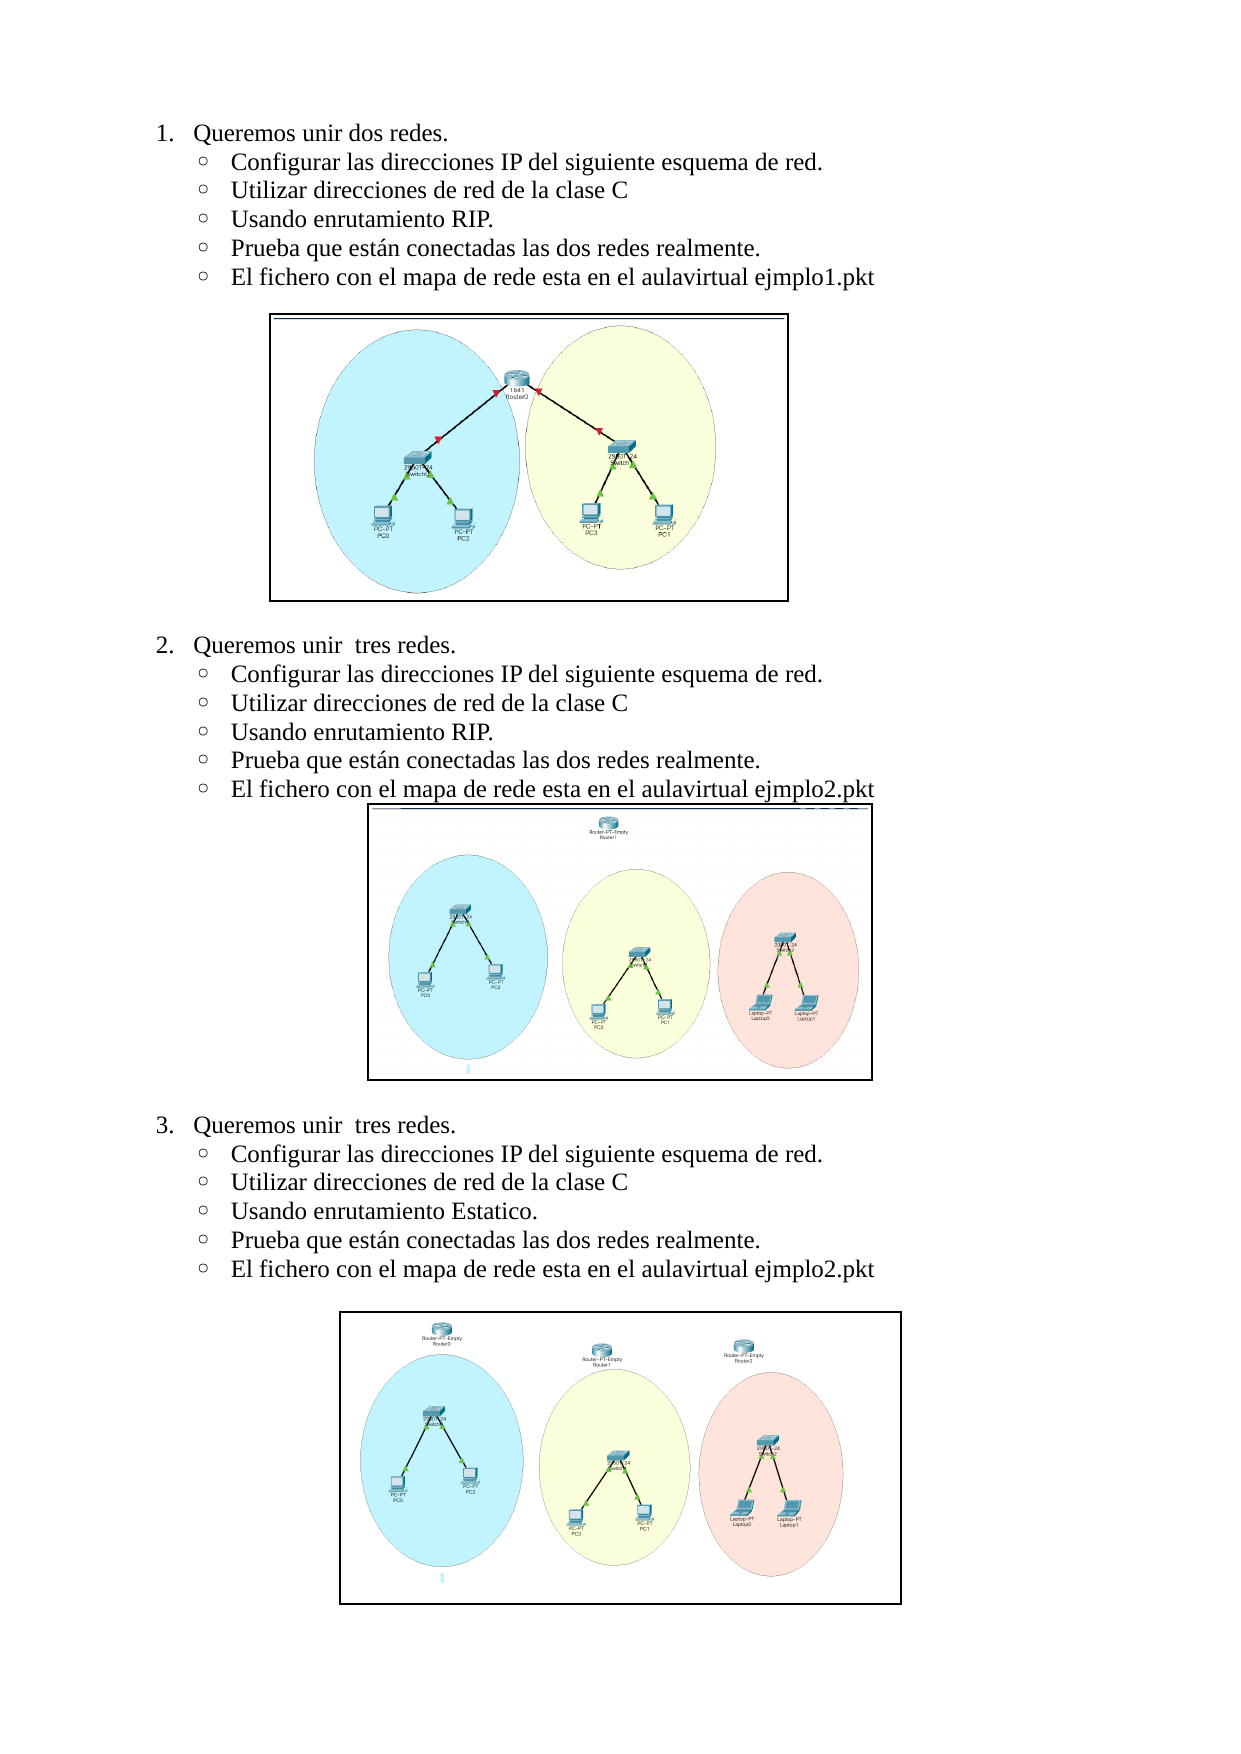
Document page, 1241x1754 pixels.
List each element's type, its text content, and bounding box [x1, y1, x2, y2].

list Prueba que están conectadas las dos redes realmente. [193, 1225, 1122, 1254]
list Prueba que están conectadas las dos redes realmente. [193, 233, 1122, 262]
picture [372, 808, 868, 1077]
picture [273, 318, 785, 597]
list Usando enrutamiento Estatico. [193, 1196, 1122, 1225]
list Queremos unir tres redes. [156, 631, 1122, 659]
picture [341, 1313, 900, 1603]
list Configurar las direcciones IP del siguiente esquema de red. [193, 147, 1122, 176]
list El fichero con el mapa de rede esta en el aulavirtual ejmplo2.pkt [193, 1254, 1122, 1282]
list Utilizar direcciones de red de la clase C [193, 176, 1122, 204]
list Utilizar direcciones de red de la clase C [193, 688, 1122, 717]
list El fichero con el mapa de rede esta en el aulavirtual ejmplo2.pkt [193, 774, 1122, 803]
list Configurar las direcciones IP del siguiente esquema de red. [193, 1139, 1122, 1167]
list Queremos unir dos redes. [156, 118, 1122, 147]
list Prueba que están conectadas las dos redes realmente. [193, 746, 1122, 774]
list Usando enrutamiento RIP. [193, 717, 1122, 746]
list Utilizar direcciones de red de la clase C [193, 1167, 1122, 1196]
list Configurar las direcciones IP del siguiente esquema de red. [193, 659, 1122, 688]
list El fichero con el mapa de rede esta en el aulavirtual ejmplo1.pkt [193, 262, 1122, 291]
list Queremos unir tres redes. [156, 1110, 1122, 1139]
list Usando enrutamiento RIP. [193, 204, 1122, 233]
